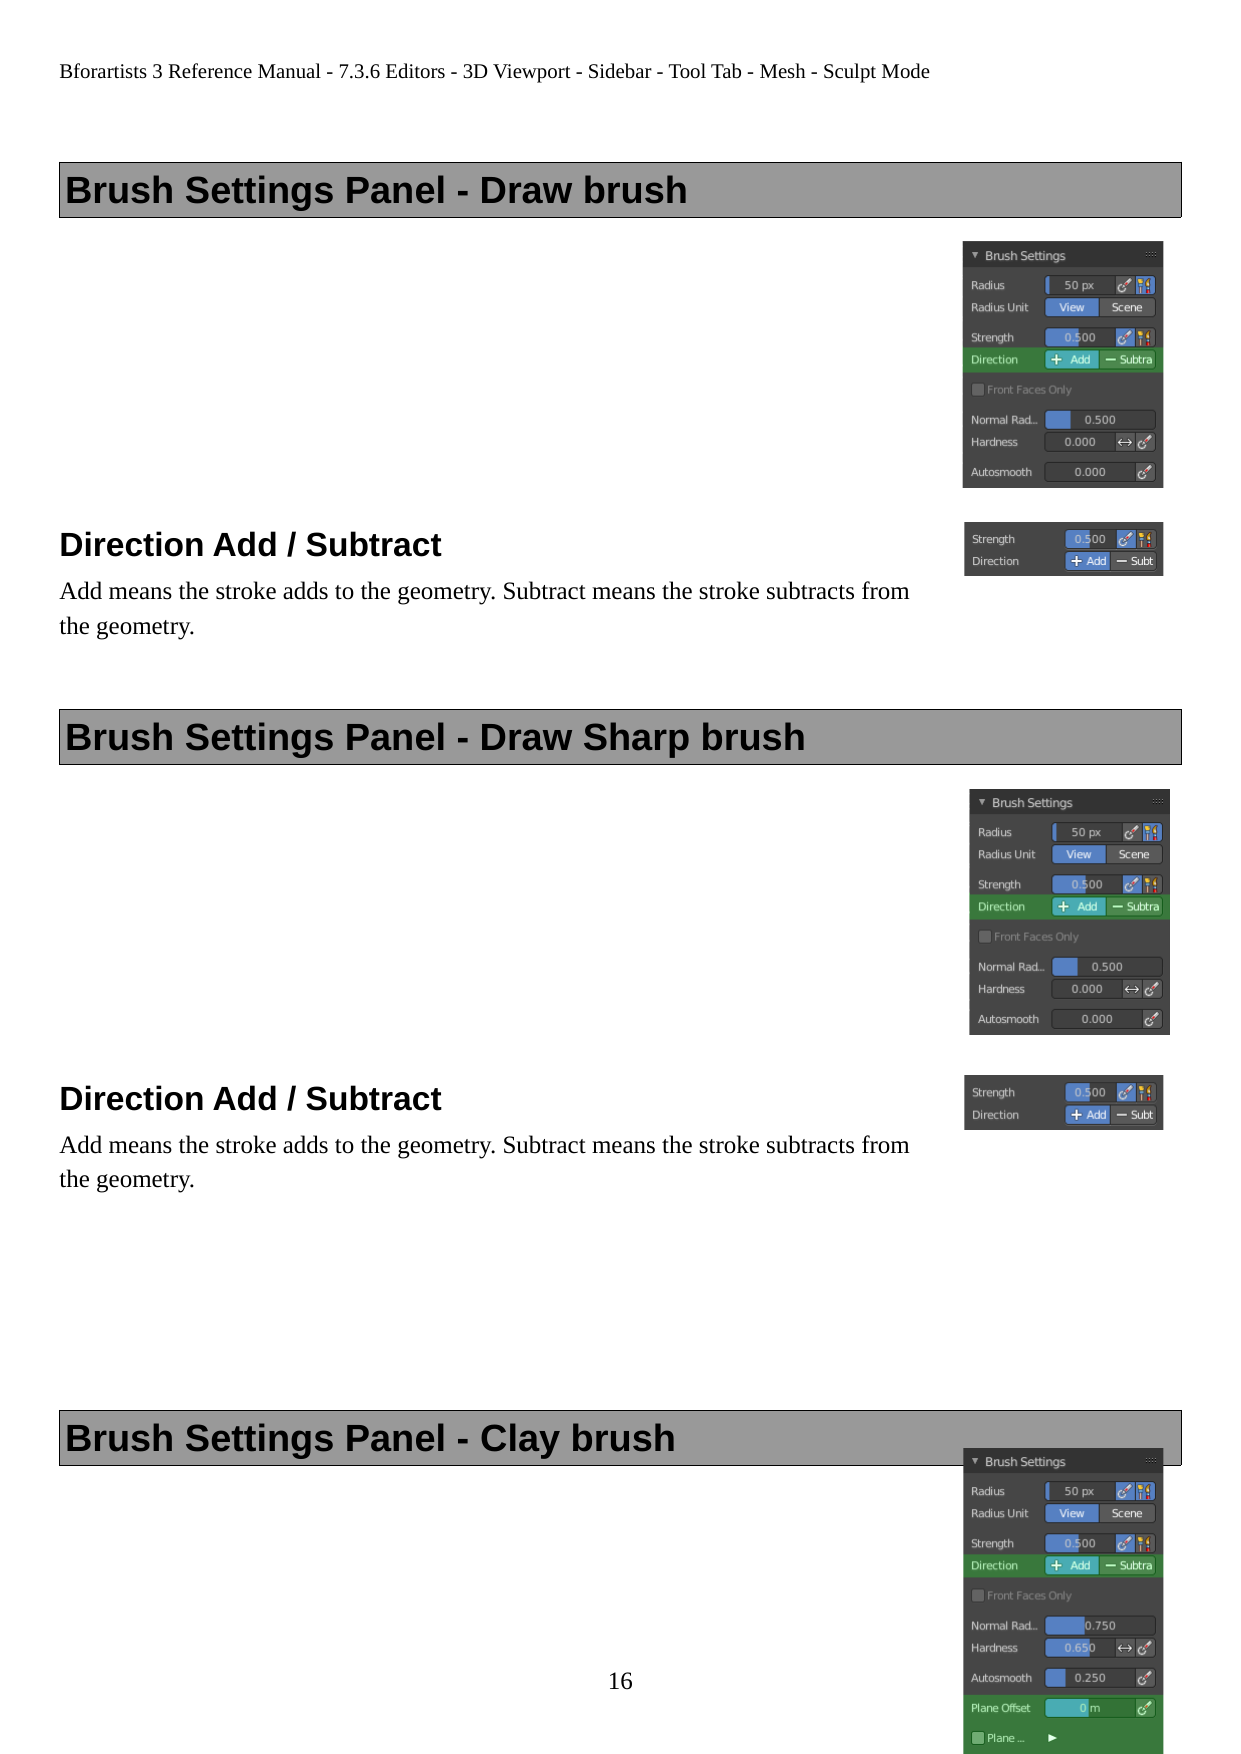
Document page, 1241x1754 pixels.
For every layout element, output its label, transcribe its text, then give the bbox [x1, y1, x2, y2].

picture [963, 1448, 1164, 1754]
picture [964, 522, 1164, 576]
picture [964, 1075, 1164, 1130]
picture [969, 789, 1170, 1035]
subtitle [1164, 1079, 1181, 1117]
table_header Brush Settings Panel - Draw brush [60, 163, 1181, 217]
table_header Brush Settings Panel - Clay brush [60, 1411, 1181, 1465]
picture [962, 241, 1164, 488]
table_header Brush Settings Panel - Draw Sharp brush [60, 710, 1181, 764]
text Add means the stroke adds to the geometry. Subtract means the stroke subtracts from the geometry. [59, 1130, 1181, 1193]
subtitle Direction Add / Subtract [59, 525, 964, 564]
text Add means the stroke adds to the geometry. Subtract means the stroke subtracts from the geometry. [59, 576, 1181, 640]
subtitle Direction Add / Subtract [59, 1079, 964, 1117]
subtitle [1164, 525, 1181, 564]
